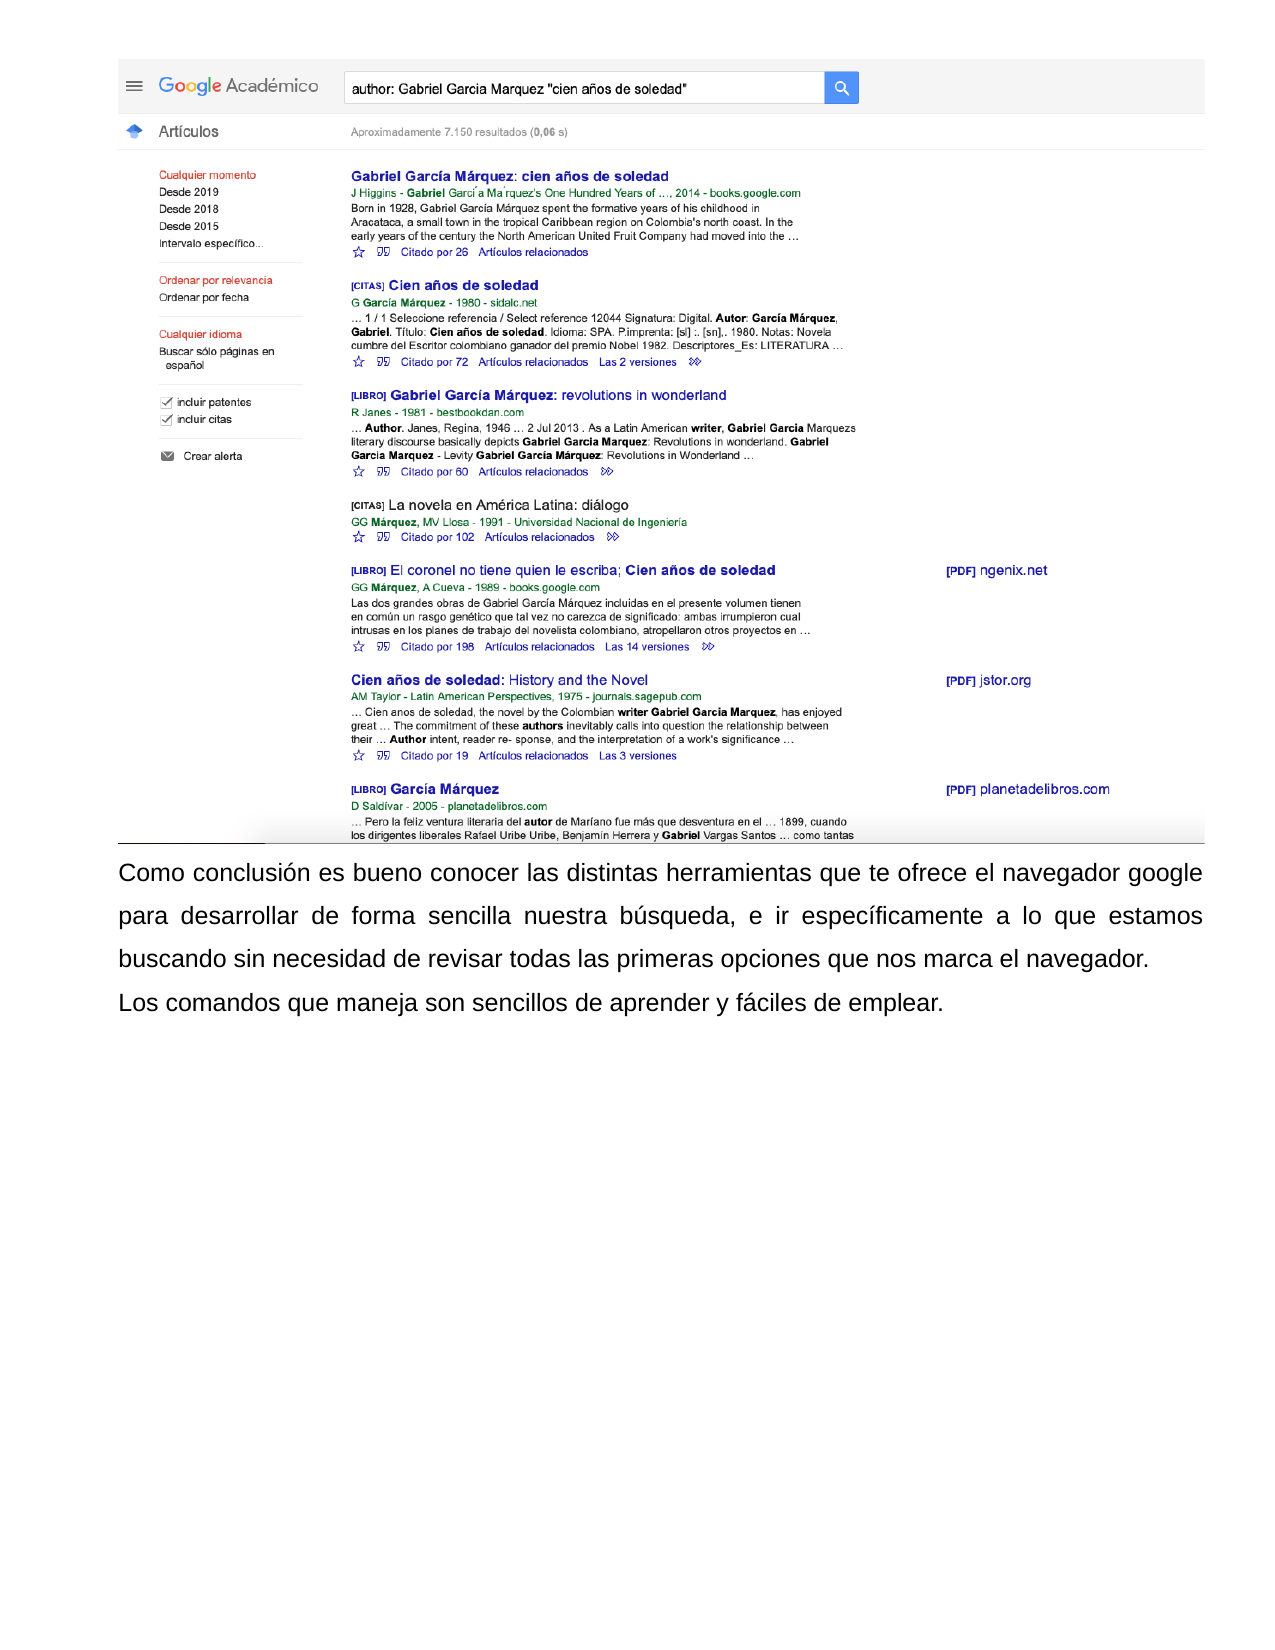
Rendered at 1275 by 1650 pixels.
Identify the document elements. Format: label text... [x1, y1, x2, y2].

text Los comandos que maneja son sencillos de aprender y fáciles de emplear. [118, 988, 1205, 1016]
text Como conclusión es bueno conocer las distintas herramientas que te ofrece el navegador google para desarrollar de forma sencilla nuestra búsqueda, e ir específicamente a lo que estamos buscando sin necesidad de revisar todas las primeras opciones que nos marca el navegador. [118, 858, 1205, 973]
